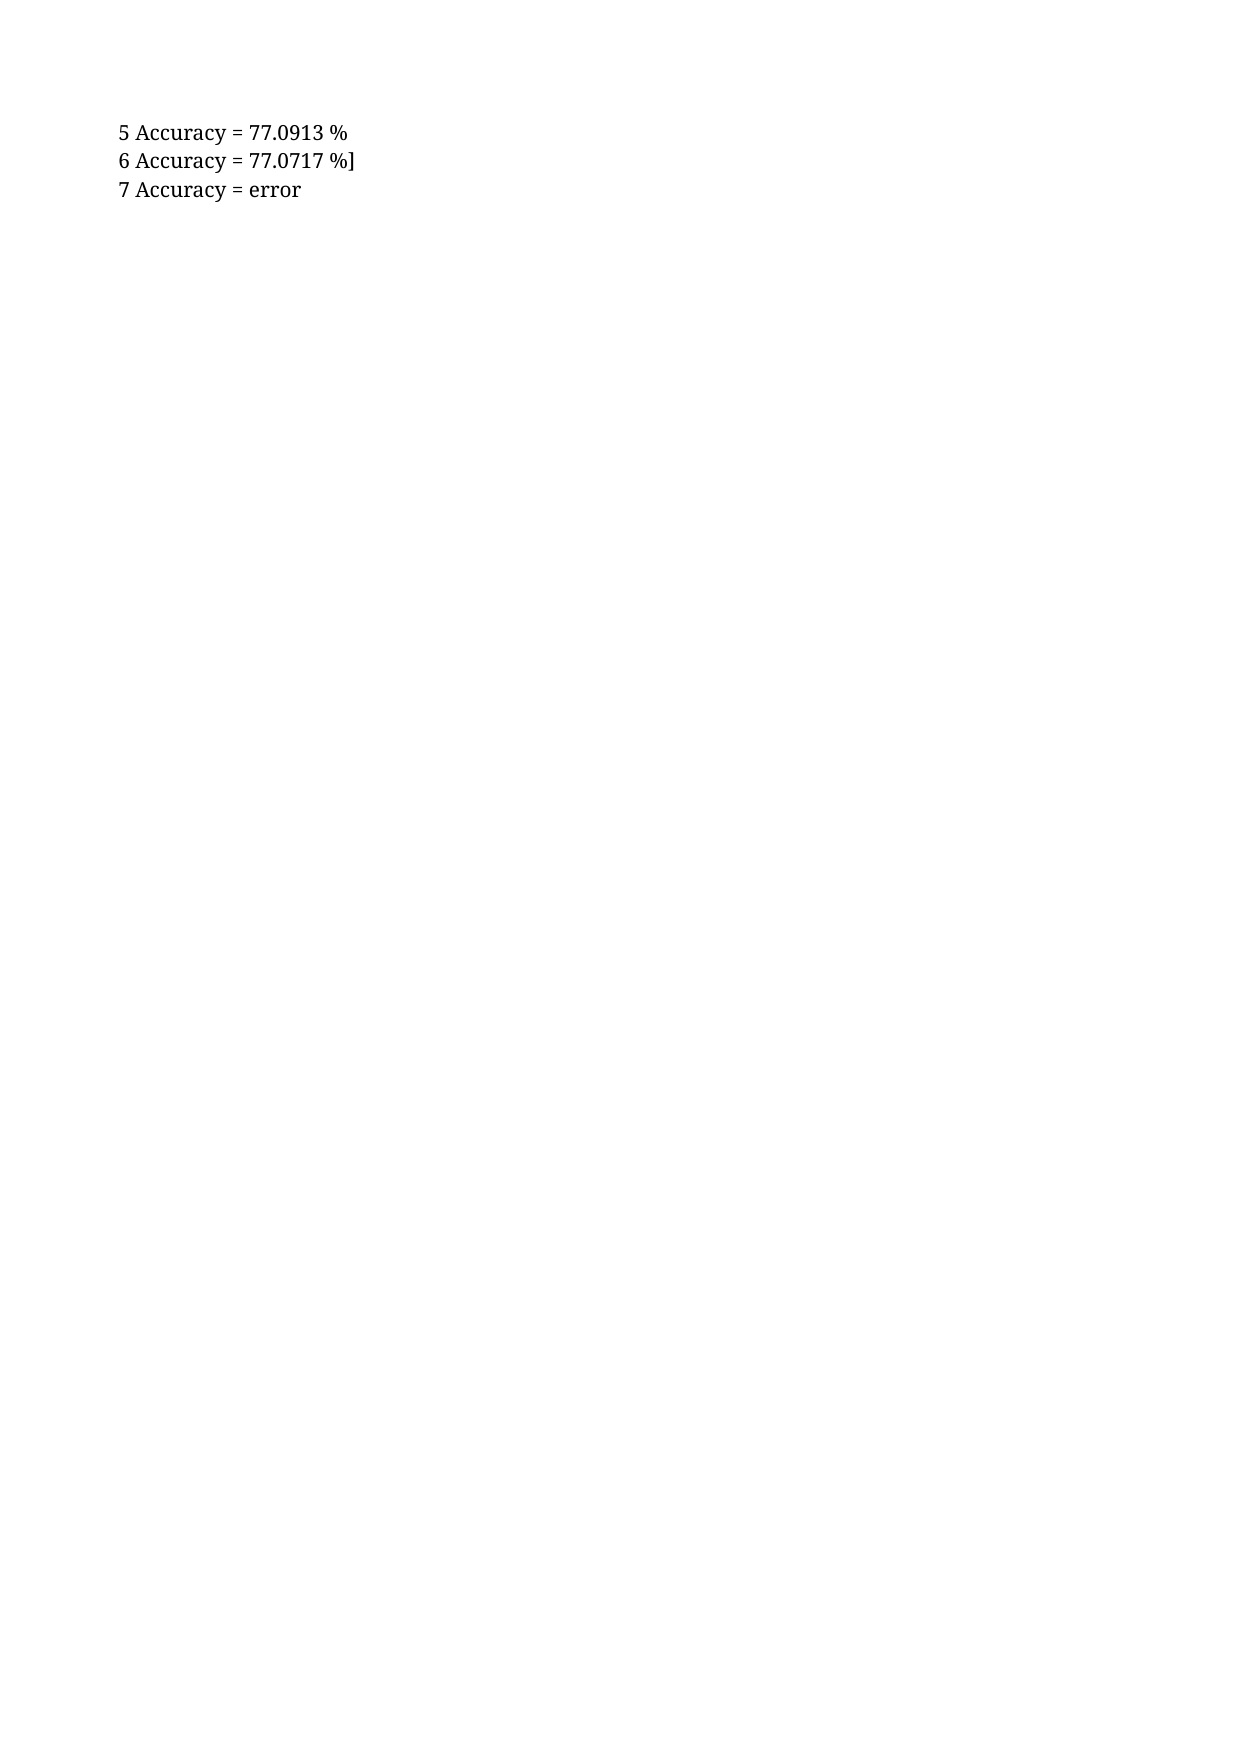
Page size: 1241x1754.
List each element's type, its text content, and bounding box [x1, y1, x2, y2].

text 7 Accuracy = error [118, 175, 1122, 203]
text 5 Accuracy = 77.0913 % [118, 118, 1122, 147]
text 6 Accuracy = 77.0717 %] [118, 147, 1122, 175]
